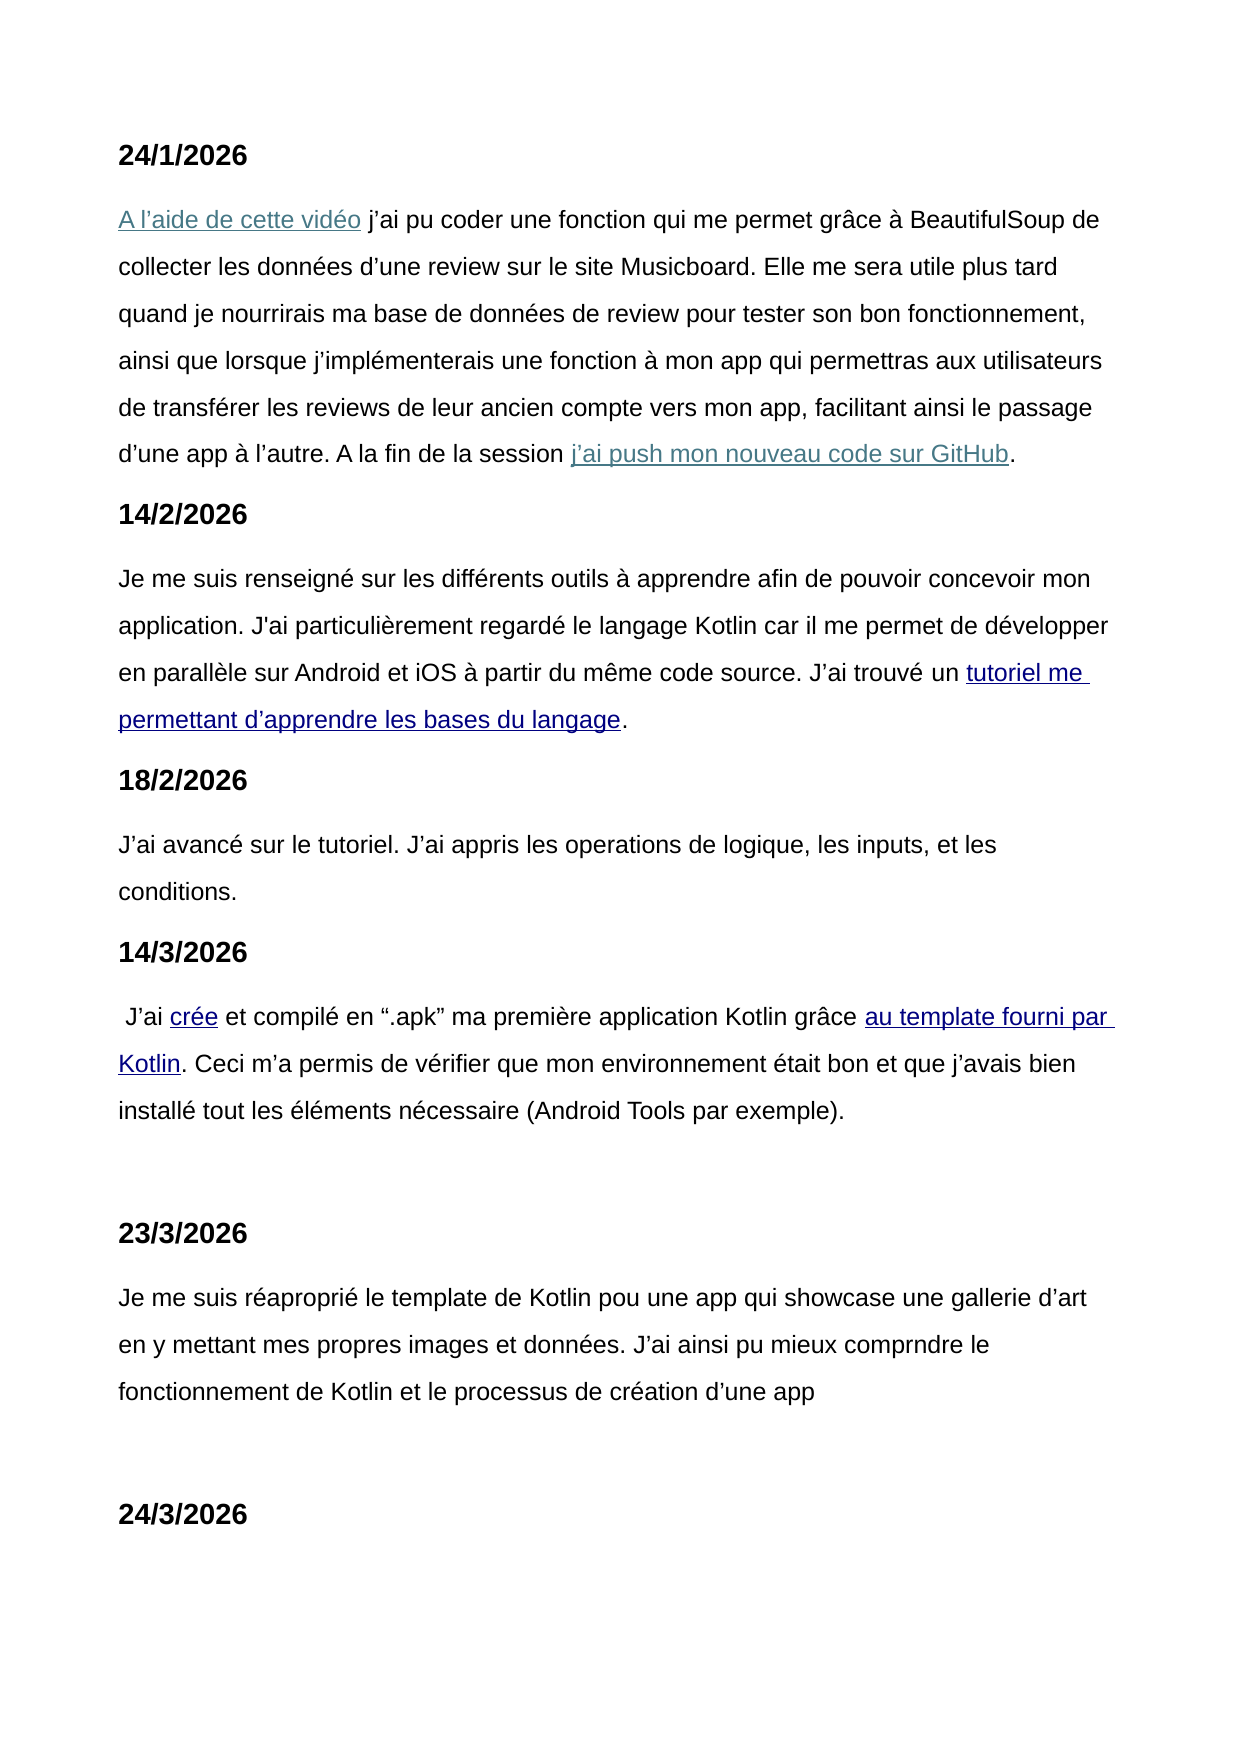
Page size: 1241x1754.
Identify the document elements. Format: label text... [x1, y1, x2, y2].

text 23/3/2026 [118, 1202, 1122, 1249]
text J’ai crée et compilé en “.apk” ma première application Kotlin grâce au template fourni par Kotlin. Ceci m’a permis de vérifier que mon environnement était bon et que j’avais bien installé tout les éléments nécessaire (Android Tools par exemple). [118, 984, 1122, 1124]
text 24/3/2026 [118, 1484, 1122, 1531]
text Je me suis réaproprié le template de Kotlin pou une app qui showcase une gallerie d’art en y mettant mes propres images et données. J’ai ainsi pu mieux comprndre le fonctionnement de Kotlin et le processus de création d’une app [118, 1265, 1122, 1406]
text Je me suis renseigné sur les différents outils à apprendre afin de pouvoir concevoir mon application. J'ai particulièrement regardé le langage Kotlin car il me permet de développer en parallèle sur Android et iOS à partir du même code source. J’ai trouvé un tutoriel me permettant d’apprendre les bases du langage. [118, 546, 1122, 734]
text A l’aide de cette vidéo j’ai pu coder une fonction qui me permet grâce à BeautifulSoup de collecter les données d’une review sur le site Musicboard. Elle me sera utile plus tard quand je nourrirais ma base de données de review pour tester son bon fonctionnement, ainsi que lorsque j’implémenterais une fonction à mon app qui permettras aux utilisateurs de transférer les reviews de leur ancien compte vers mon app, facilitant ainsi le passage d’une app à l’autre. A la fin de la session j’ai push mon nouveau code sur GitHub. [118, 187, 1122, 468]
text 24/1/2026 [118, 118, 1122, 171]
text 14/2/2026 [118, 484, 1122, 531]
text J’ai avancé sur le tutoriel. J’ai appris les operations de logique, les inputs, et les conditions. [118, 812, 1122, 906]
text 14/3/2026 [118, 921, 1122, 968]
text 18/2/2026 [118, 749, 1122, 796]
